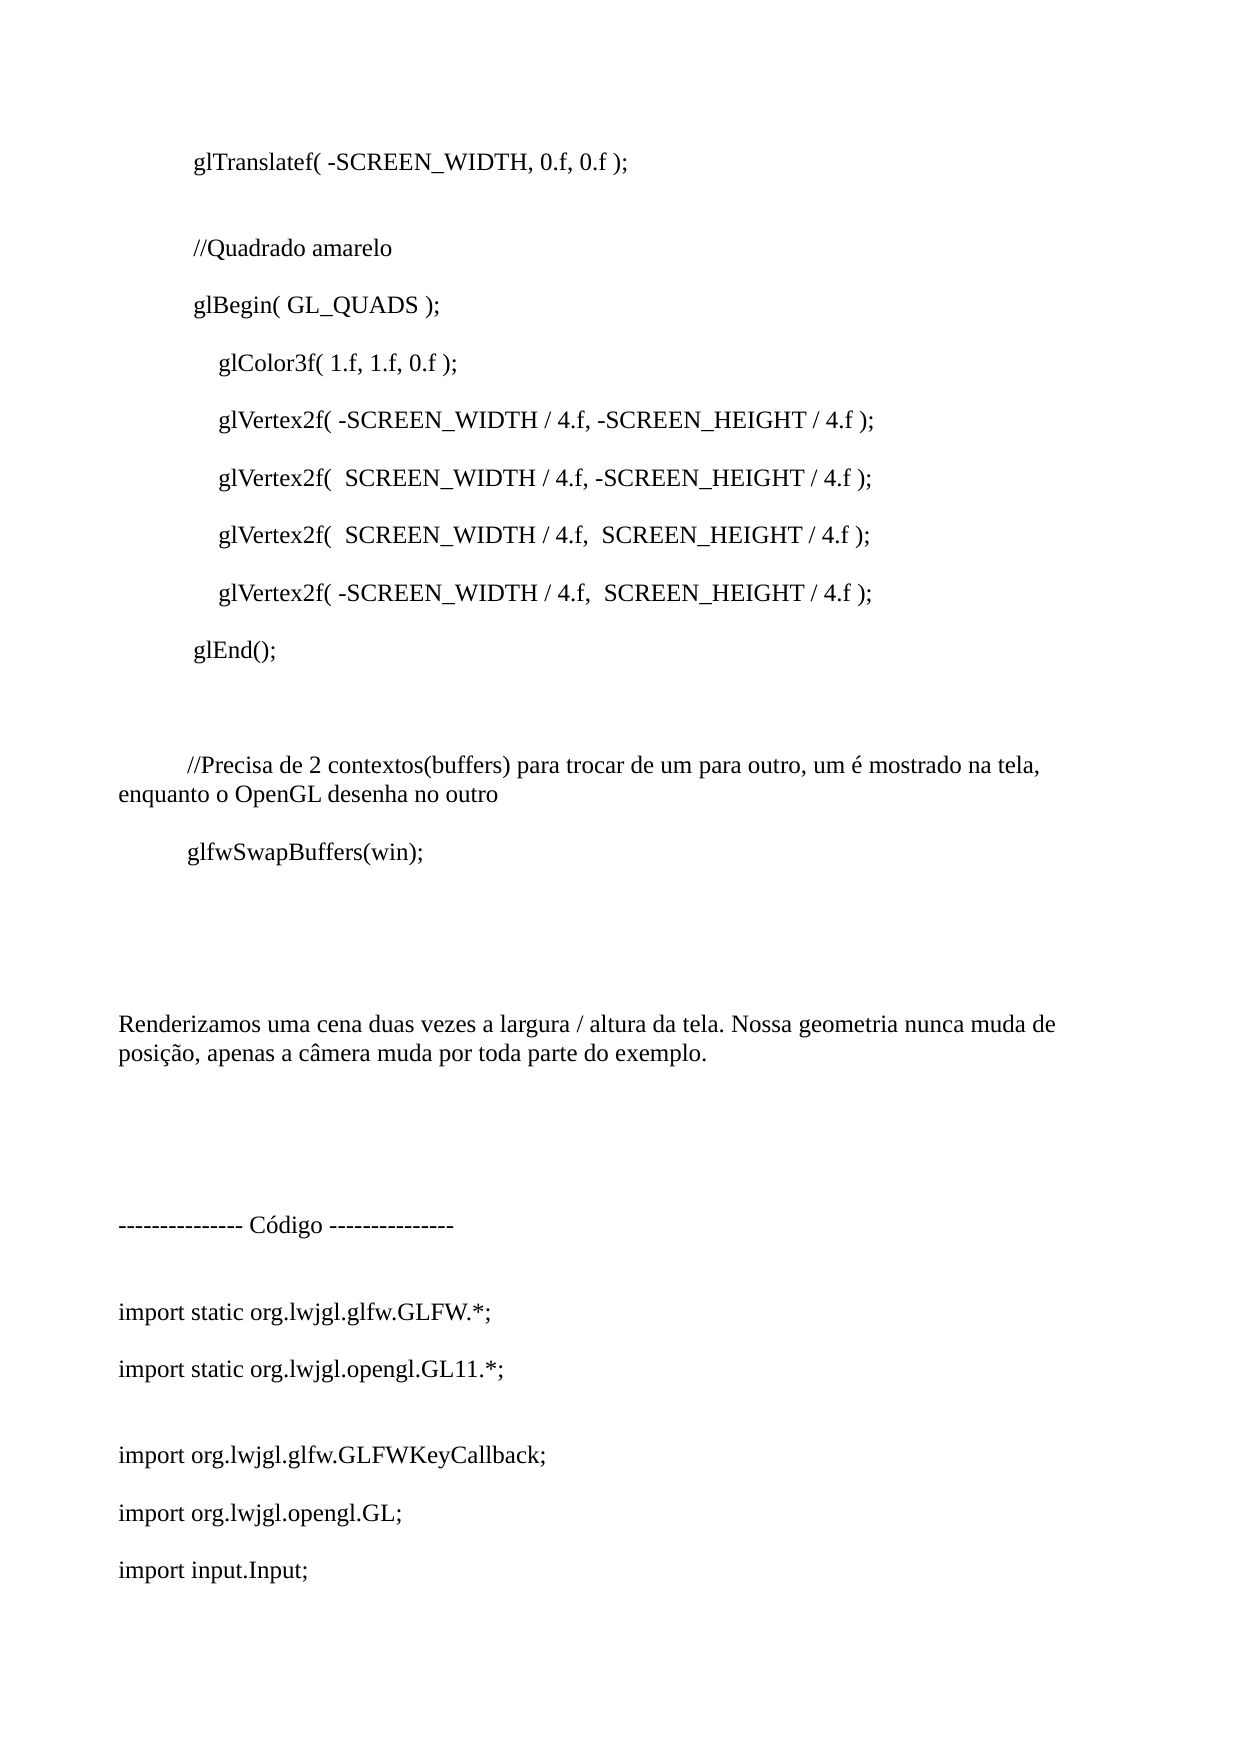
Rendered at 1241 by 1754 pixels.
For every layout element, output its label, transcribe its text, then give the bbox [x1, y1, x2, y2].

text glEnd(); [118, 636, 1122, 664]
text glVertex2f( SCREEN_WIDTH / 4.f, SCREEN_HEIGHT / 4.f ); [118, 521, 1122, 549]
text import org.lwjgl.glfw.GLFWKeyCallback; [118, 1441, 1122, 1469]
text Renderizamos uma cena duas vezes a largura / altura da tela. Nossa geometria nunca muda de posição, apenas a câmera muda por toda parte do exemplo. [118, 1009, 1122, 1067]
text import org.lwjgl.opengl.GL; [118, 1498, 1122, 1527]
text glColor3f( 1.f, 1.f, 0.f ); [118, 348, 1122, 377]
text glVertex2f( -SCREEN_WIDTH / 4.f, SCREEN_HEIGHT / 4.f ); [118, 578, 1122, 607]
text glTranslatef( -SCREEN_WIDTH, 0.f, 0.f ); [118, 147, 1122, 176]
text glVertex2f( -SCREEN_WIDTH / 4.f, -SCREEN_HEIGHT / 4.f ); [118, 406, 1122, 434]
text glVertex2f( SCREEN_WIDTH / 4.f, -SCREEN_HEIGHT / 4.f ); [118, 463, 1122, 492]
text glfwSwapBuffers(win); [118, 837, 1122, 866]
text import input.Input; [118, 1556, 1122, 1584]
text import static org.lwjgl.opengl.GL11.*; [118, 1354, 1122, 1383]
text import static org.lwjgl.glfw.GLFW.*; [118, 1297, 1122, 1326]
text glBegin( GL_QUADS ); [118, 291, 1122, 319]
text //Quadrado amarelo [118, 233, 1122, 262]
text //Precisa de 2 contextos(buffers) para trocar de um para outro, um é mostrado na tela, enquanto o OpenGL desenha no outro [118, 751, 1122, 808]
text --------------- Código --------------- [118, 1211, 1122, 1239]
